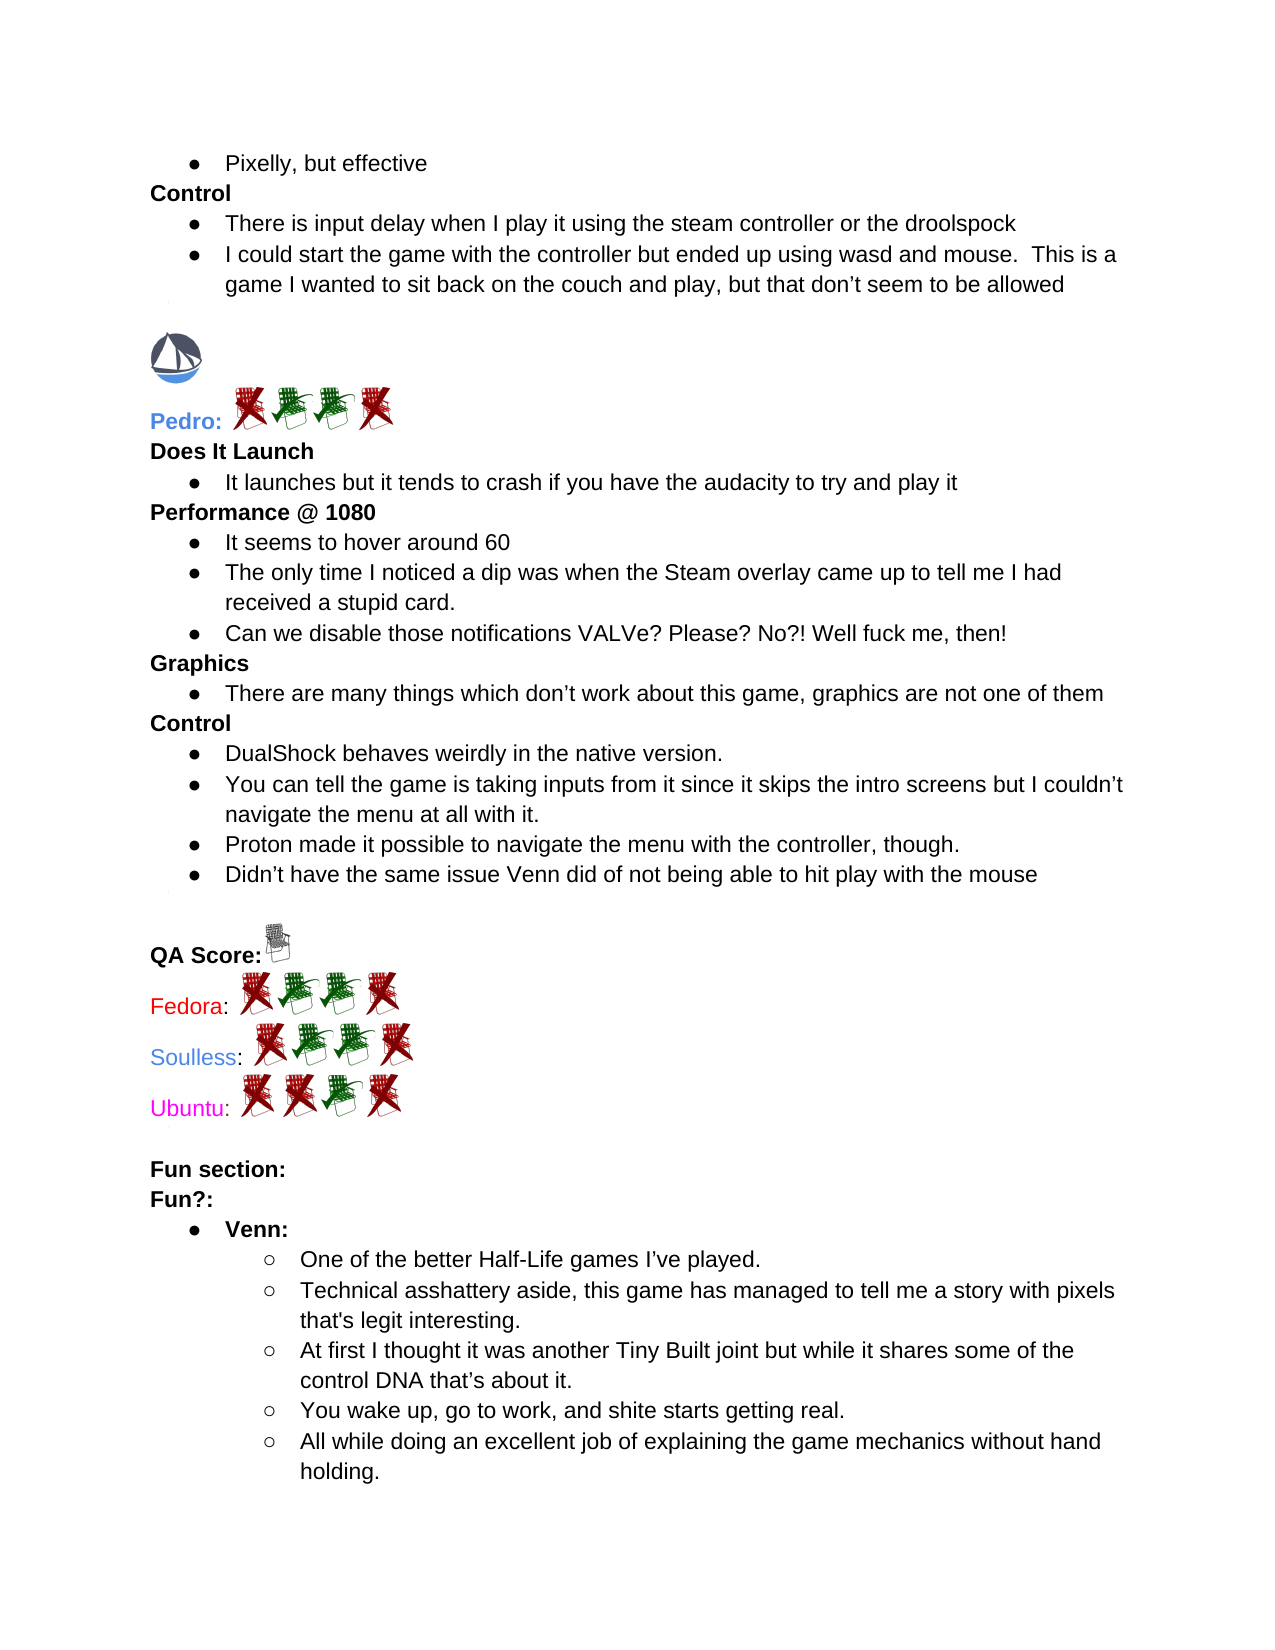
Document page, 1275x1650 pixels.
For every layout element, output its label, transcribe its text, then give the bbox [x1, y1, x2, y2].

text Control [150, 180, 1125, 207]
text Fun section: [150, 1156, 1125, 1182]
list All while doing an excellent job of explaining the game mechanics without hand holding. [262, 1428, 1125, 1484]
picture [236, 1074, 406, 1117]
text Fun?: [150, 1186, 1125, 1212]
picture [150, 331, 203, 384]
list There are many things which don’t work about this game, graphics are not one of them [187, 680, 1125, 706]
list One of the better Half-Life games I’ve played. [262, 1246, 1125, 1273]
list Pixelly, but effective [187, 150, 1125, 176]
text QA Score: [150, 922, 1125, 968]
list At first I thought it was another Tiny Built joint but while it shares some of the control DNA that’s about it. [262, 1337, 1125, 1393]
list Can we disable those notifications VALVe? Please? No?! Well fuck me, then! [187, 619, 1125, 646]
text Fedora: Soulless: Ubuntu: [150, 972, 1125, 1122]
text Does It Launch [150, 438, 1125, 464]
picture [249, 1023, 418, 1066]
picture [228, 387, 398, 430]
list Technical asshattery aside, this game has managed to tell me a story with pixels that's legit interesting. [262, 1277, 1125, 1333]
list DualShock behaves weirdly in the native version. [187, 740, 1125, 767]
text Performance @ 1080 [150, 499, 1125, 525]
list There is input delay when I play it using the steam controller or the droolspock [187, 210, 1125, 237]
list The only time I noticed a dip was when the Steam overlay came up to tell me I had received a stupid card. [187, 559, 1125, 616]
list You wake up, go to work, and shite starts getting real. [262, 1397, 1125, 1424]
list Proton made it possible to navigate the menu with the controller, though. [187, 831, 1125, 857]
text Pedro: [150, 331, 1125, 434]
text Control [150, 710, 1125, 736]
list Didn’t have the same issue Venn did of not being able to hit play with the mouse [187, 861, 1125, 887]
text Graphics [150, 650, 1125, 676]
list I could start the game with the controller but ended up using wasd and mouse. This is a game I wanted to sit back on the couch and play, but that don’t seem to be allowed [187, 241, 1125, 297]
picture [262, 921, 294, 964]
list You can tell the game is taking inputs from it since it skips the intro screens but I couldn’t navigate the menu at all with it. [187, 771, 1125, 827]
picture [235, 972, 404, 1015]
list Venn: [187, 1216, 1125, 1242]
list It seems to hover around 60 [187, 529, 1125, 555]
list It launches but it tends to crash if you have the audacity to try and play it [187, 468, 1125, 495]
